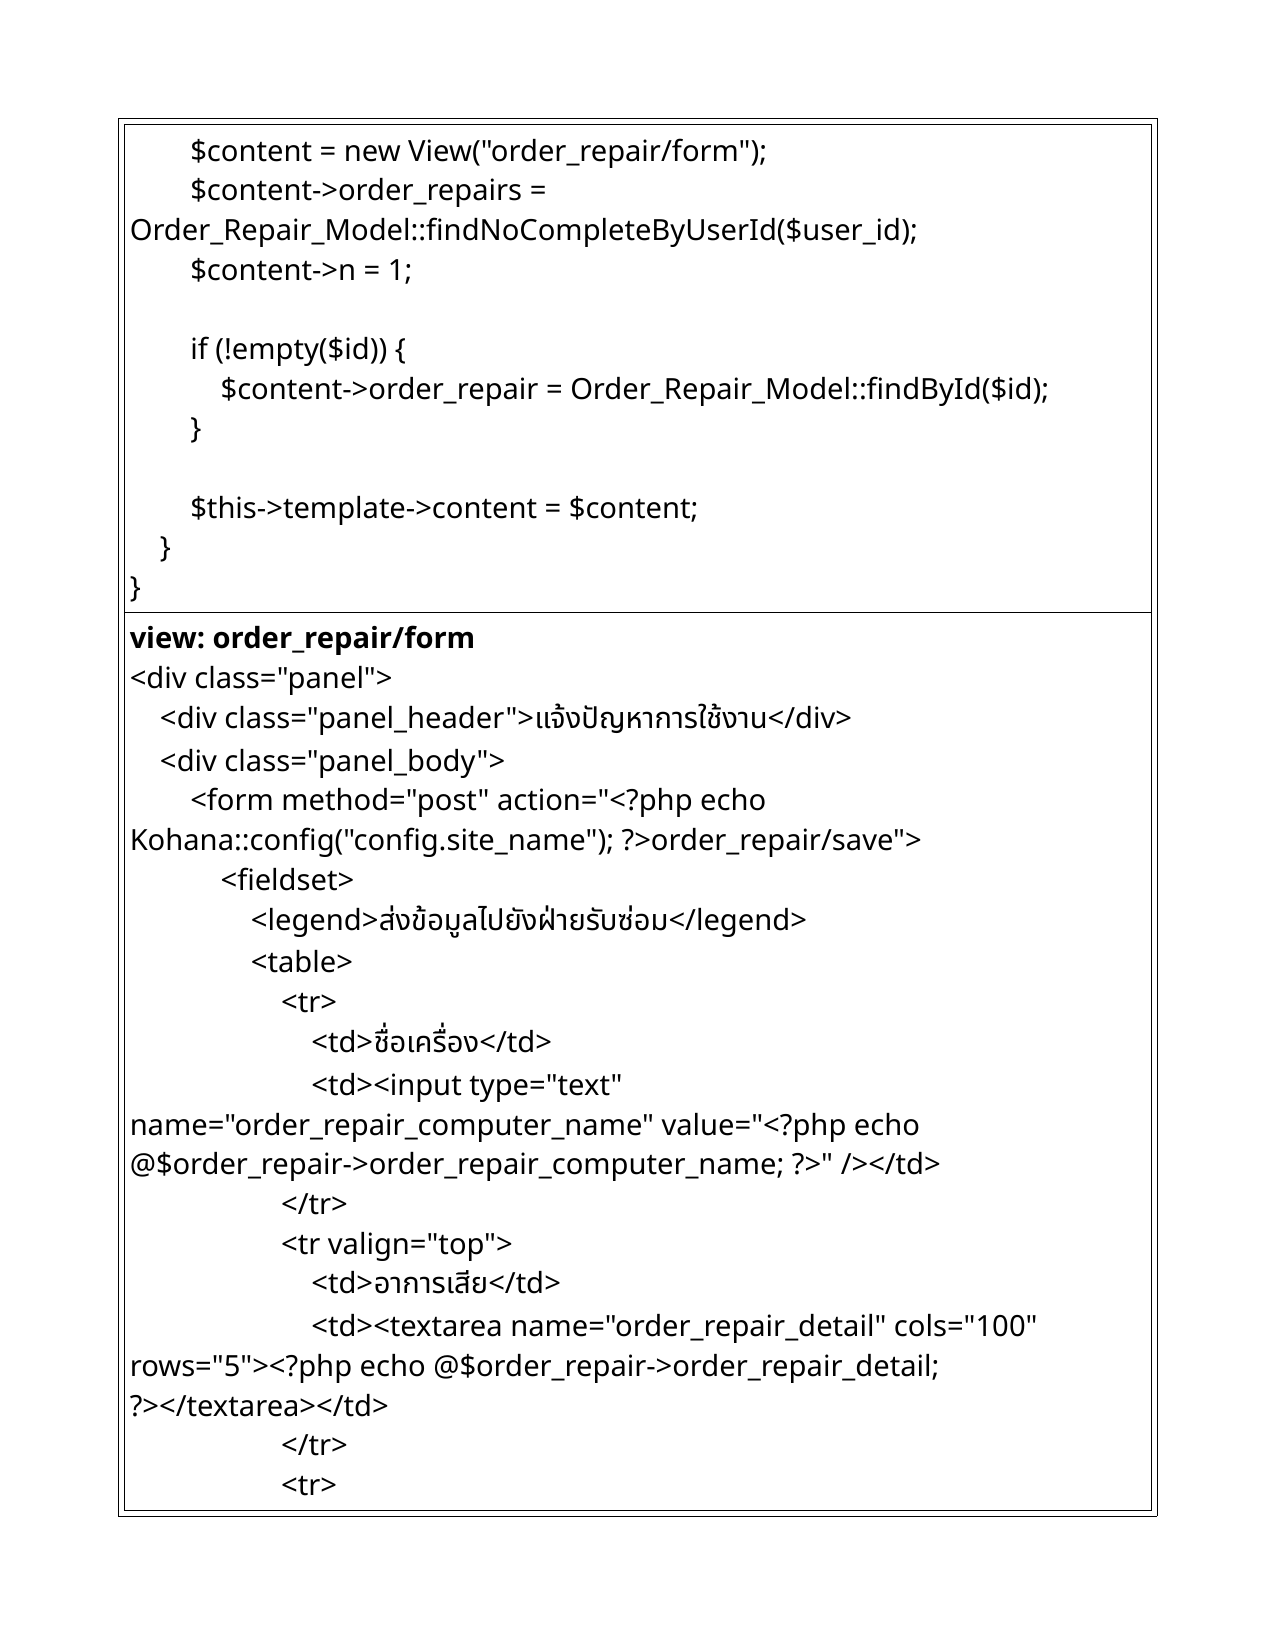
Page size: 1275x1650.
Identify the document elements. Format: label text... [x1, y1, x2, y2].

table_cell [119, 119, 1157, 1516]
table_header $content = new View("order_repair/form"); $content->order_repairs = Order_Repair_Model::findNoCompleteByUserId($user_id); $content->n = 1; if (!empty($id)) { $content->order_repair = Order_Repair_Model::findById($id); } $this->template->content = $content; } } [125, 125, 1151, 612]
table_cell view: order_repair/form <div class="panel"> <div class="panel_header">แจ้งปัญหาการใช้งาน</div> <div class="panel_body"> <form method="post" action="<?php echo Kohana::config("config.site_name"); ?>order_repair/save"> <fieldset> <legend>ส่งข้อมูลไปยังฝ่ายรับซ่อม</legend> <table> <tr> <td>ชื่อเครื่อง</td> <td><input type="text" name="order_repair_computer_name" value="<?php echo @$order_repair->order_repair_computer_name; ?>" /></td> </tr> <tr valign="top"> <td>อาการเสีย</td> <td><textarea name="order_repair_detail" cols="100" rows="5"><?php echo @$order_repair->order_repair_detail; ?></textarea></td> </tr> <tr> [125, 613, 1151, 1510]
